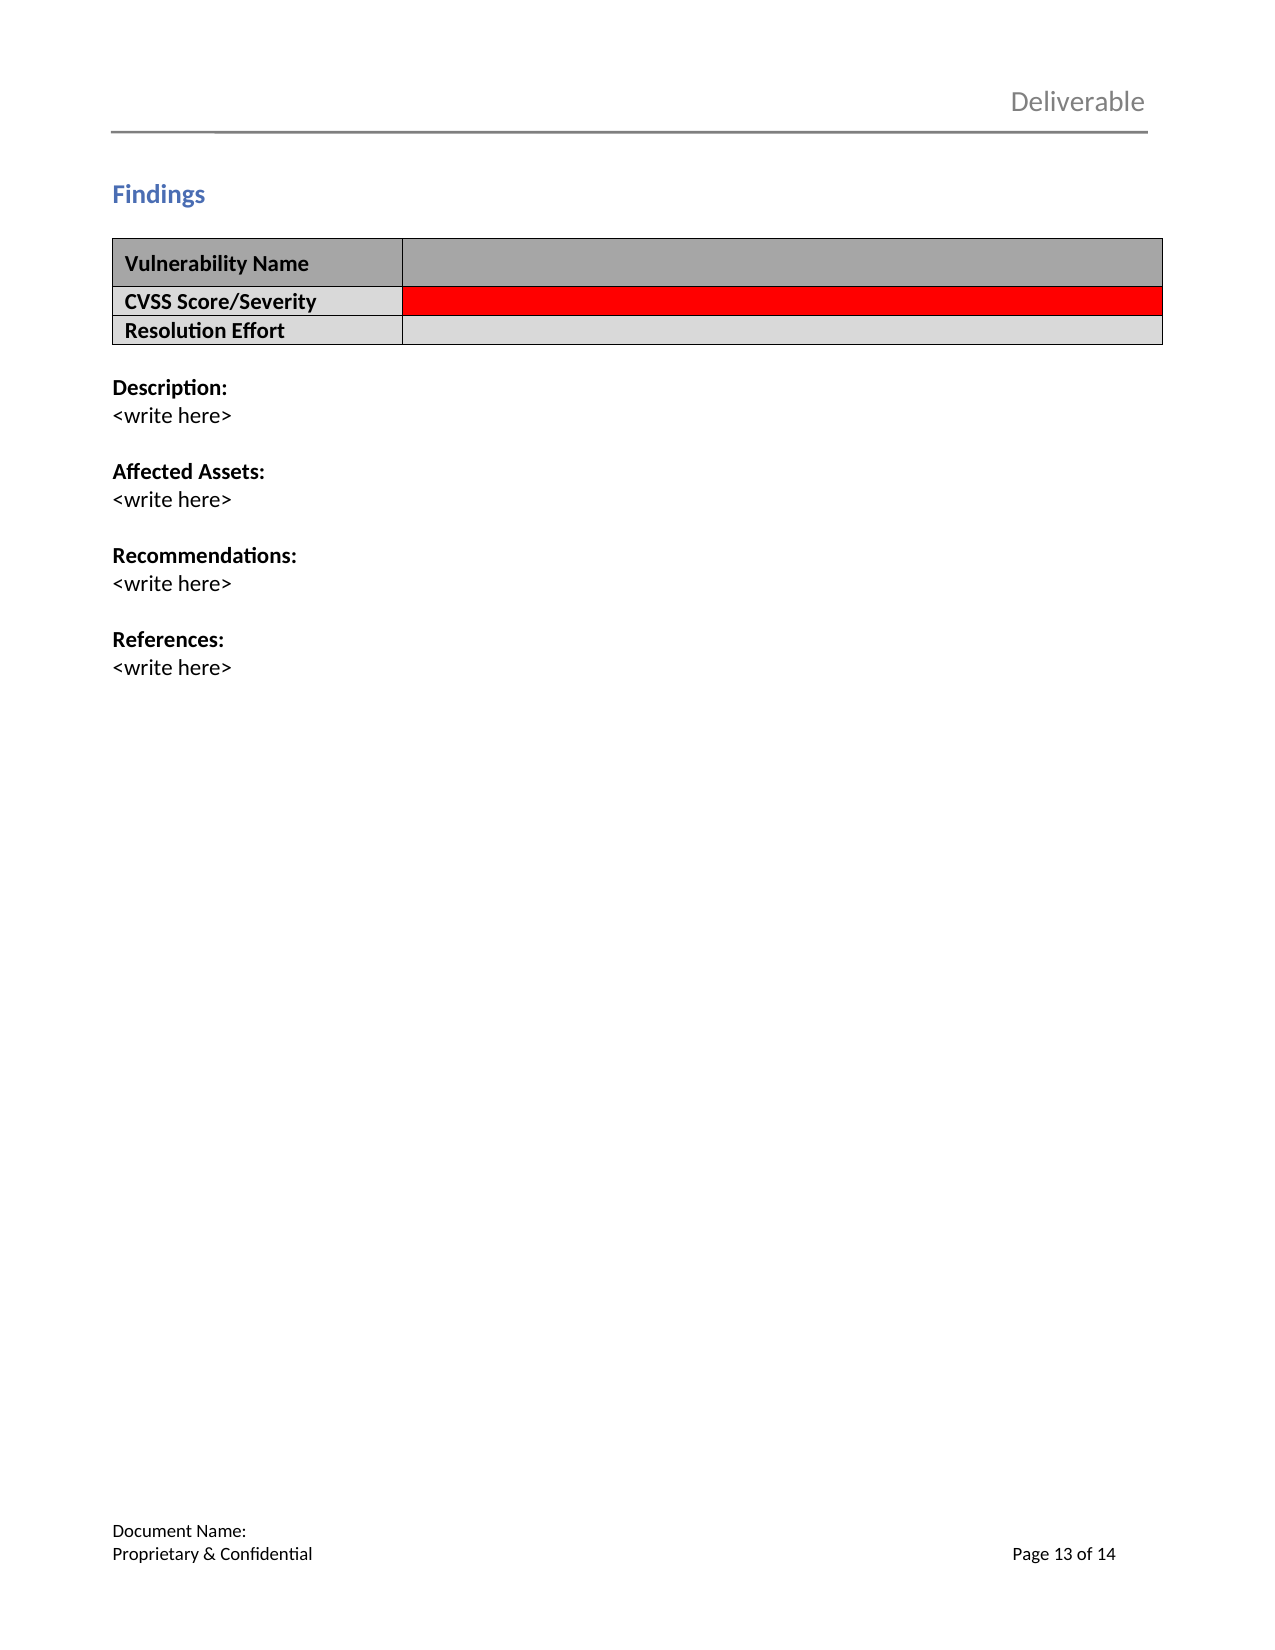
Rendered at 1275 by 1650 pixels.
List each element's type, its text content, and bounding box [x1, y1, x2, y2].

text <write here> [112, 485, 1162, 513]
table_header [403, 239, 1162, 286]
text <write here> [112, 569, 1162, 597]
table_cell CVSS Score/Severity [113, 287, 402, 315]
text Description: [112, 373, 1162, 401]
subtitle Findings [112, 177, 1162, 210]
table_cell [403, 316, 1162, 344]
text <write here> [112, 401, 1162, 429]
table_header Vulnerability Name [113, 239, 402, 286]
text Recommendations: [112, 541, 1162, 569]
text Affected Assets: [112, 457, 1162, 485]
table_cell Resolution Effort [113, 316, 402, 344]
text <write here> [112, 653, 1162, 682]
table_cell [403, 287, 1162, 315]
text References: [112, 626, 1162, 653]
